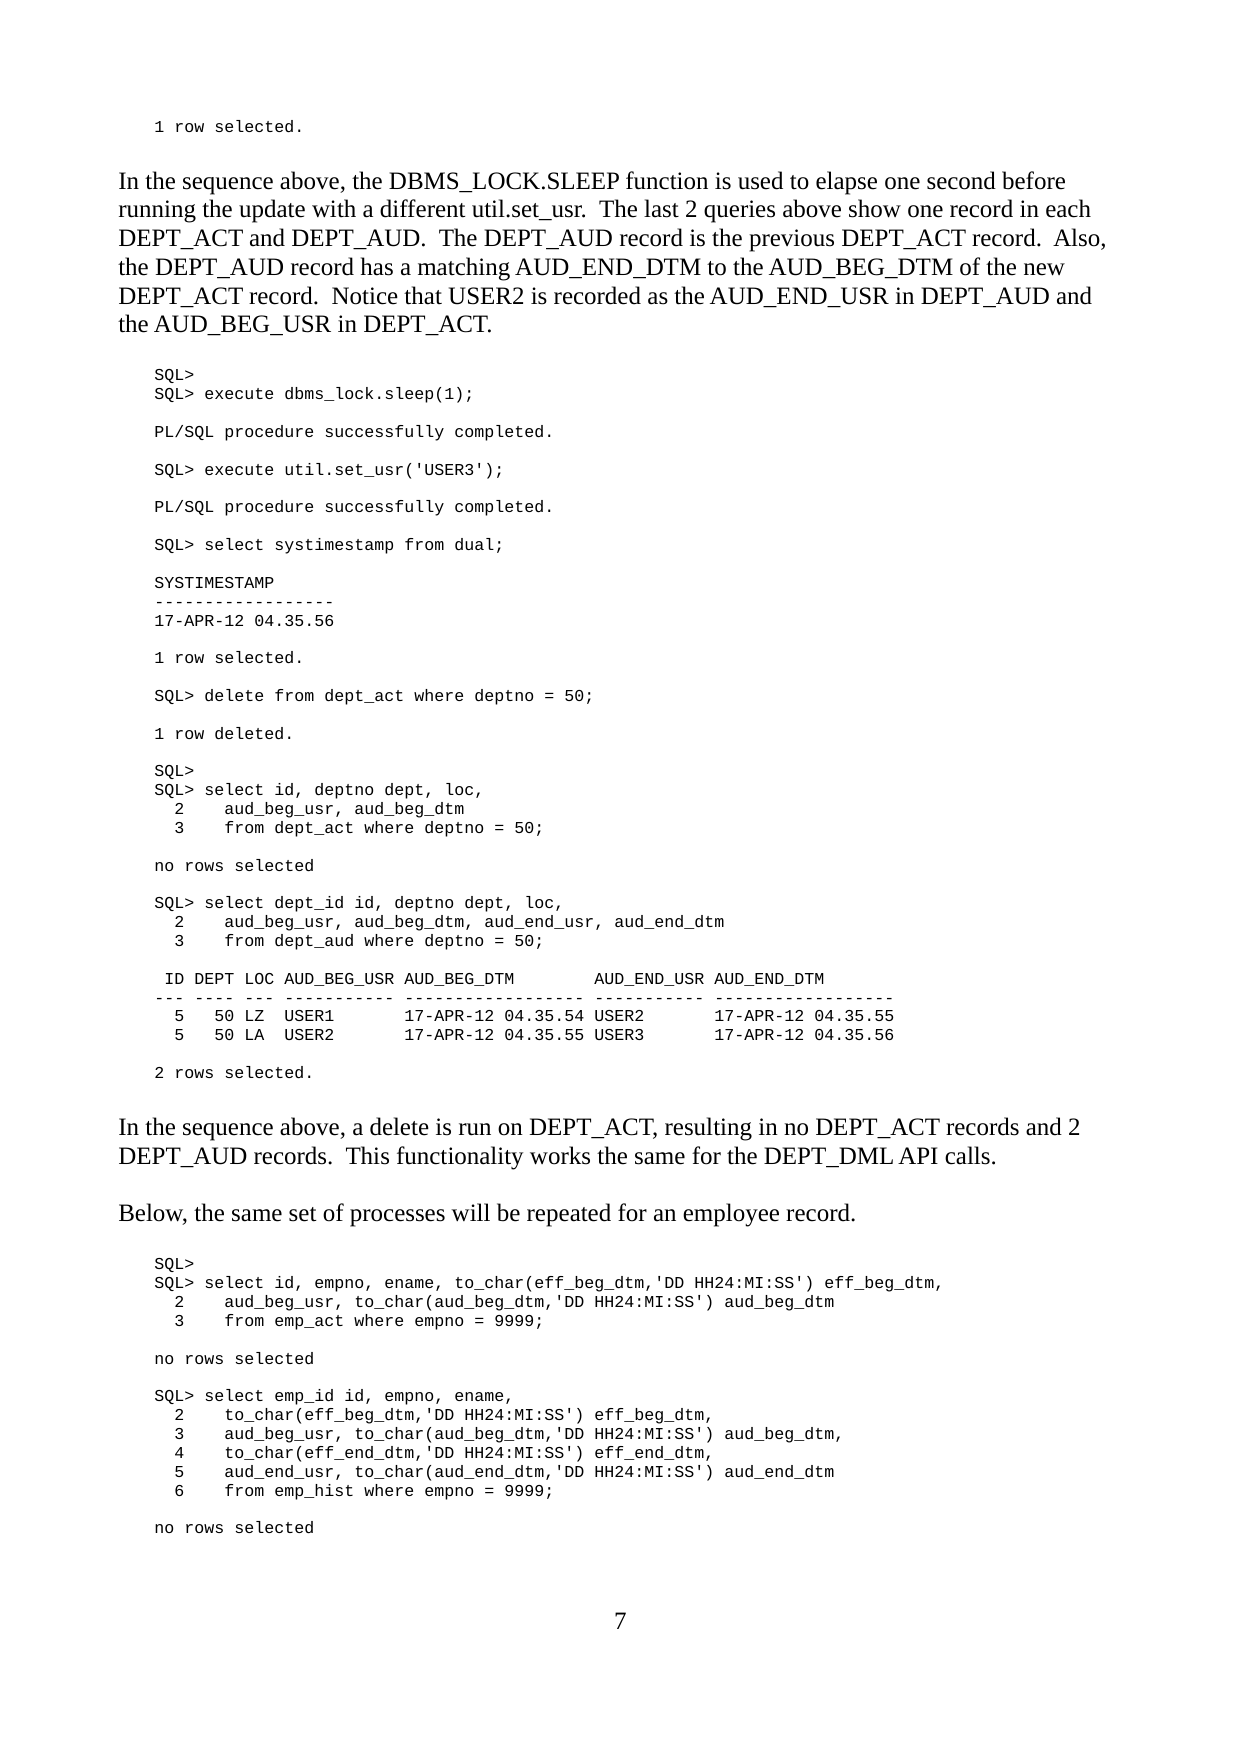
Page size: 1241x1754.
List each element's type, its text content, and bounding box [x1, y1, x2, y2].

text ------------------ [154, 593, 1086, 612]
text SQL> [154, 763, 1086, 782]
text SQL> select systimestamp from dual; [154, 537, 1086, 556]
text 6 from emp_hist where empno = 9999; [154, 1482, 1086, 1501]
text SQL> select id, empno, ename, to_char(eff_beg_dtm,'DD HH24:MI:SS') eff_beg_dtm, [154, 1275, 1086, 1294]
text no rows selected [154, 857, 1086, 876]
text no rows selected [154, 1520, 1086, 1539]
text 2 aud_beg_usr, to_char(aud_beg_dtm,'DD HH24:MI:SS') aud_beg_dtm [154, 1294, 1086, 1312]
text In the sequence above, the DBMS_LOCK.SLEEP function is used to elapse one second before running the update with a different util.set_usr. The last 2 queries above show one record in each DEPT_ACT and DEPT_AUD. The DEPT_AUD record is the previous DEPT_ACT record. Also, the DEPT_AUD record has a matching AUD_END_DTM to the AUD_BEG_DTM of the new DEPT_ACT record. Notice that USER2 is recorded as the AUD_END_USR in DEPT_AUD and the AUD_BEG_USR in DEPT_ACT. [118, 166, 1122, 338]
text 3 from emp_act where empno = 9999; [154, 1312, 1086, 1331]
text 5 aud_end_usr, to_char(aud_end_dtm,'DD HH24:MI:SS') aud_end_dtm [154, 1463, 1086, 1482]
text 3 from dept_aud where deptno = 50; [154, 933, 1086, 951]
text 5 50 LA USER2 17-APR-12 04.35.55 USER3 17-APR-12 04.35.56 [154, 1027, 1086, 1046]
text PL/SQL procedure successfully completed. [154, 423, 1086, 442]
text 2 to_char(eff_beg_dtm,'DD HH24:MI:SS') eff_beg_dtm, [154, 1407, 1086, 1426]
text 17-APR-12 04.35.56 [154, 612, 1086, 631]
text SQL> execute dbms_lock.sleep(1); [154, 386, 1086, 405]
text --- ---- --- ----------- ------------------ ----------- ------------------ [154, 989, 1086, 1008]
text 1 row deleted. [154, 725, 1086, 744]
text 3 aud_beg_usr, to_char(aud_beg_dtm,'DD HH24:MI:SS') aud_beg_dtm, [154, 1426, 1086, 1444]
text Below, the same set of processes will be repeated for an employee record. [118, 1198, 1122, 1227]
text 2 rows selected. [154, 1064, 1086, 1083]
text SQL> delete from dept_act where deptno = 50; [154, 687, 1086, 706]
text PL/SQL procedure successfully completed. [154, 499, 1086, 518]
text 1 row selected. [154, 118, 1086, 137]
text 3 from dept_act where deptno = 50; [154, 819, 1086, 838]
text In the sequence above, a delete is run on DEPT_ACT, resulting in no DEPT_ACT records and 2 DEPT_AUD records. This functionality works the same for the DEPT_DML API calls. [118, 1112, 1122, 1170]
text SQL> select dept_id id, deptno dept, loc, [154, 895, 1086, 914]
text SQL> execute util.set_usr('USER3'); [154, 461, 1086, 480]
text SQL> select id, deptno dept, loc, [154, 782, 1086, 801]
text 4 to_char(eff_end_dtm,'DD HH24:MI:SS') eff_end_dtm, [154, 1444, 1086, 1463]
text 5 50 LZ USER1 17-APR-12 04.35.54 USER2 17-APR-12 04.35.55 [154, 1008, 1086, 1027]
text SQL> [154, 1256, 1086, 1275]
text no rows selected [154, 1350, 1086, 1369]
text 1 row selected. [154, 650, 1086, 669]
text SQL> [154, 367, 1086, 386]
text SQL> select emp_id id, empno, ename, [154, 1388, 1086, 1407]
text ID DEPT LOC AUD_BEG_USR AUD_BEG_DTM AUD_END_USR AUD_END_DTM [154, 970, 1086, 989]
text SYSTIMESTAMP [154, 574, 1086, 593]
text 2 aud_beg_usr, aud_beg_dtm [154, 801, 1086, 819]
text 2 aud_beg_usr, aud_beg_dtm, aud_end_usr, aud_end_dtm [154, 914, 1086, 933]
